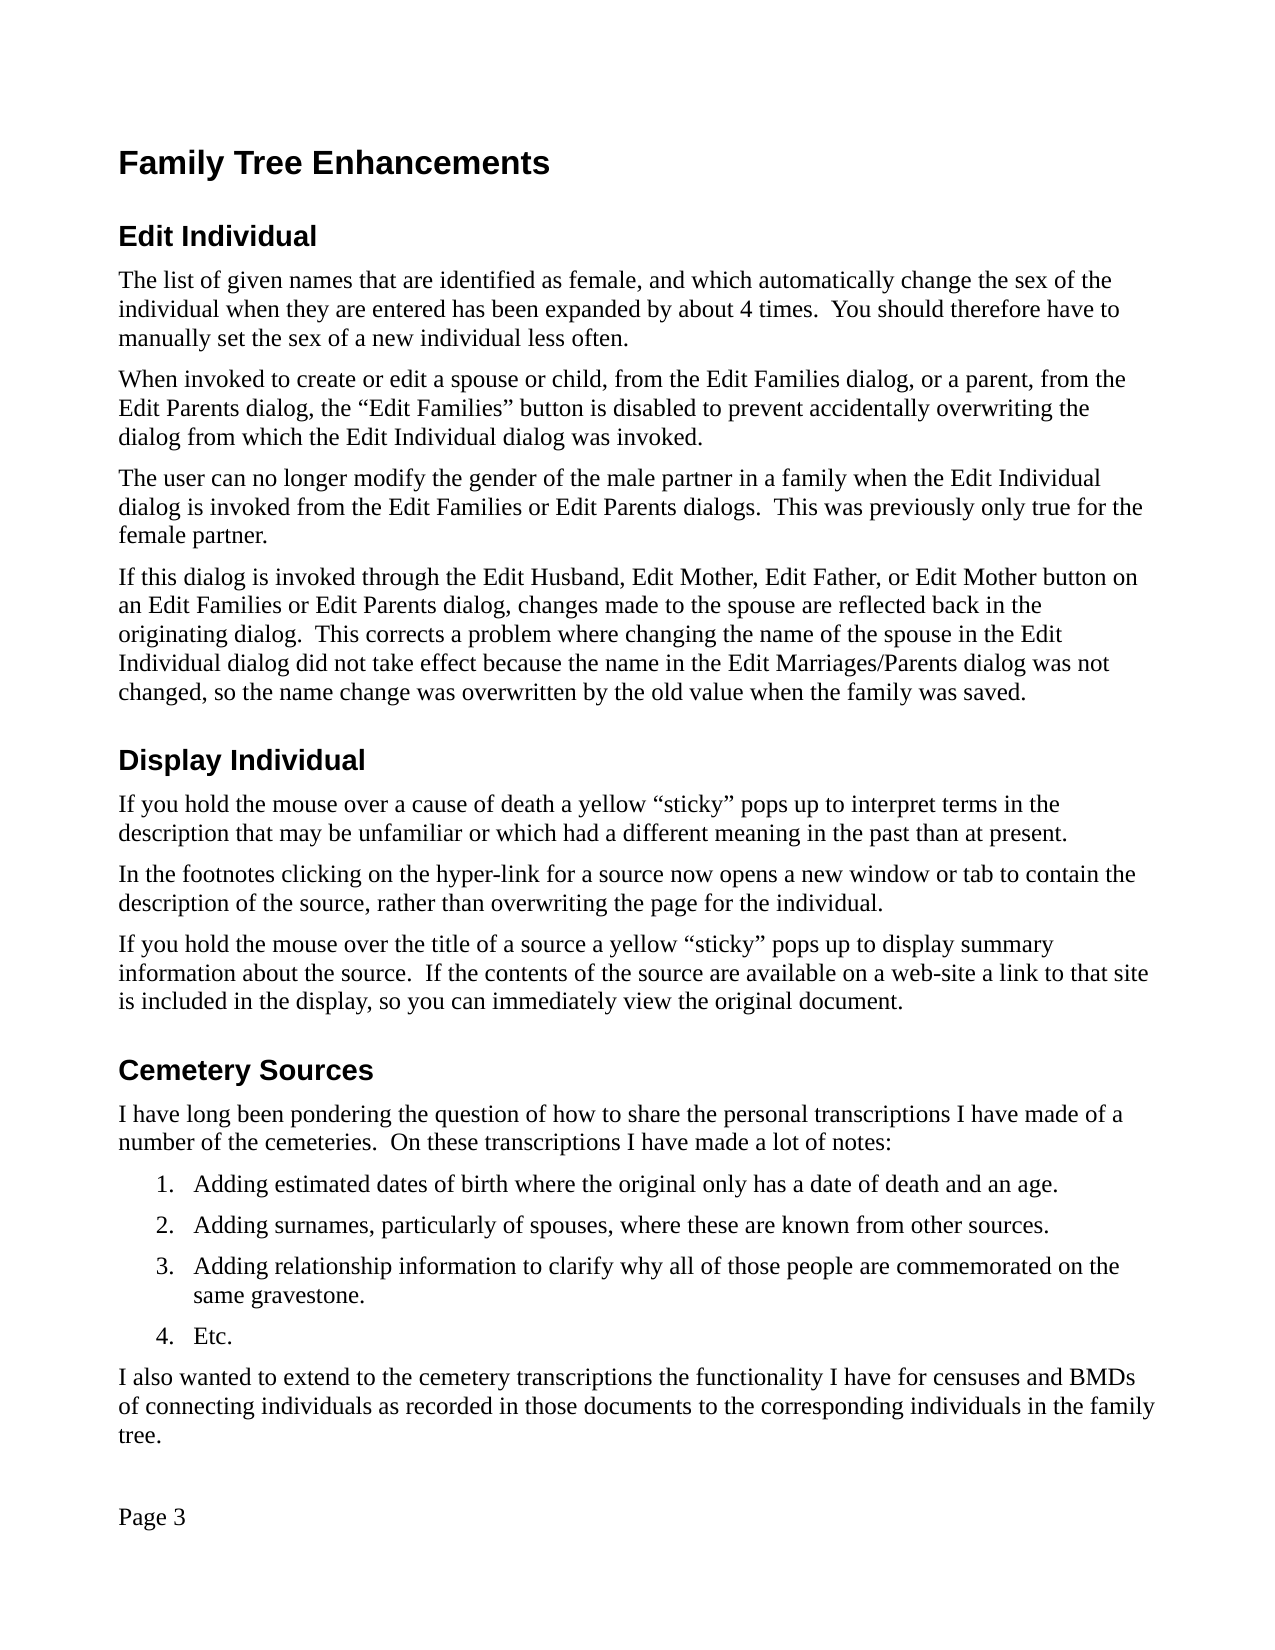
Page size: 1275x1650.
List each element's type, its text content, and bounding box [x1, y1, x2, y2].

list Etc. [156, 1321, 1157, 1350]
list Adding estimated dates of birth where the original only has a date of death and an age. [156, 1169, 1157, 1197]
list Adding surnames, particularly of spouses, where these are known from other sources. [156, 1210, 1157, 1239]
subtitle Cemetery Sources [118, 1053, 1157, 1086]
list Adding relationship information to clarify why all of those people are commemorated on the same gravestone. [156, 1251, 1157, 1309]
subtitle Family Tree Enhancements [118, 143, 1157, 182]
subtitle Display Individual [118, 743, 1157, 776]
text If you hold the mouse over the title of a source a yellow “sticky” pops up to display summary information about the source. If the contents of the source are available on a web-site a link to that site is included in the display, so you can immediately view the original document. [118, 929, 1157, 1015]
subtitle Edit Individual [118, 219, 1157, 253]
text When invoked to create or edit a spouse or child, from the Edit Families dialog, or a parent, from the Edit Parents dialog, the “Edit Families” button is disabled to prevent accidentally overwriting the dialog from which the Edit Individual dialog was invoked. [118, 364, 1157, 450]
text I have long been pondering the question of how to share the personal transcriptions I have made of a number of the cemeteries. On these transcriptions I have made a lot of notes: [118, 1099, 1157, 1156]
text In the footnotes clicking on the hyper-link for a source now opens a new window or tab to contain the description of the source, rather than overwriting the page for the individual. [118, 859, 1157, 916]
text If you hold the mouse over a cause of death a yellow “sticky” pops up to interpret terms in the description that may be unfamiliar or which had a different meaning in the past than at present. [118, 789, 1157, 846]
text I also wanted to extend to the cemetery transcriptions the functionality I have for censuses and BMDs of connecting individuals as recorded in those documents to the corresponding individuals in the family tree. [118, 1362, 1157, 1449]
text If this dialog is invoked through the Edit Husband, Edit Mother, Edit Father, or Edit Mother button on an Edit Families or Edit Parents dialog, changes made to the spouse are reflected back in the originating dialog. This corrects a problem where changing the name of the spouse in the Edit Individual dialog did not take effect because the name in the Edit Marriages/Parents dialog was not changed, so the name change was overwritten by the old value when the family was saved. [118, 562, 1157, 705]
text The user can no longer modify the gender of the male partner in a family when the Edit Individual dialog is invoked from the Edit Families or Edit Parents dialogs. This was previously only true for the female partner. [118, 463, 1157, 549]
text The list of given names that are identified as female, and which automatically change the sex of the individual when they are entered has been expanded by about 4 times. You should therefore have to manually set the sex of a new individual less often. [118, 265, 1157, 352]
